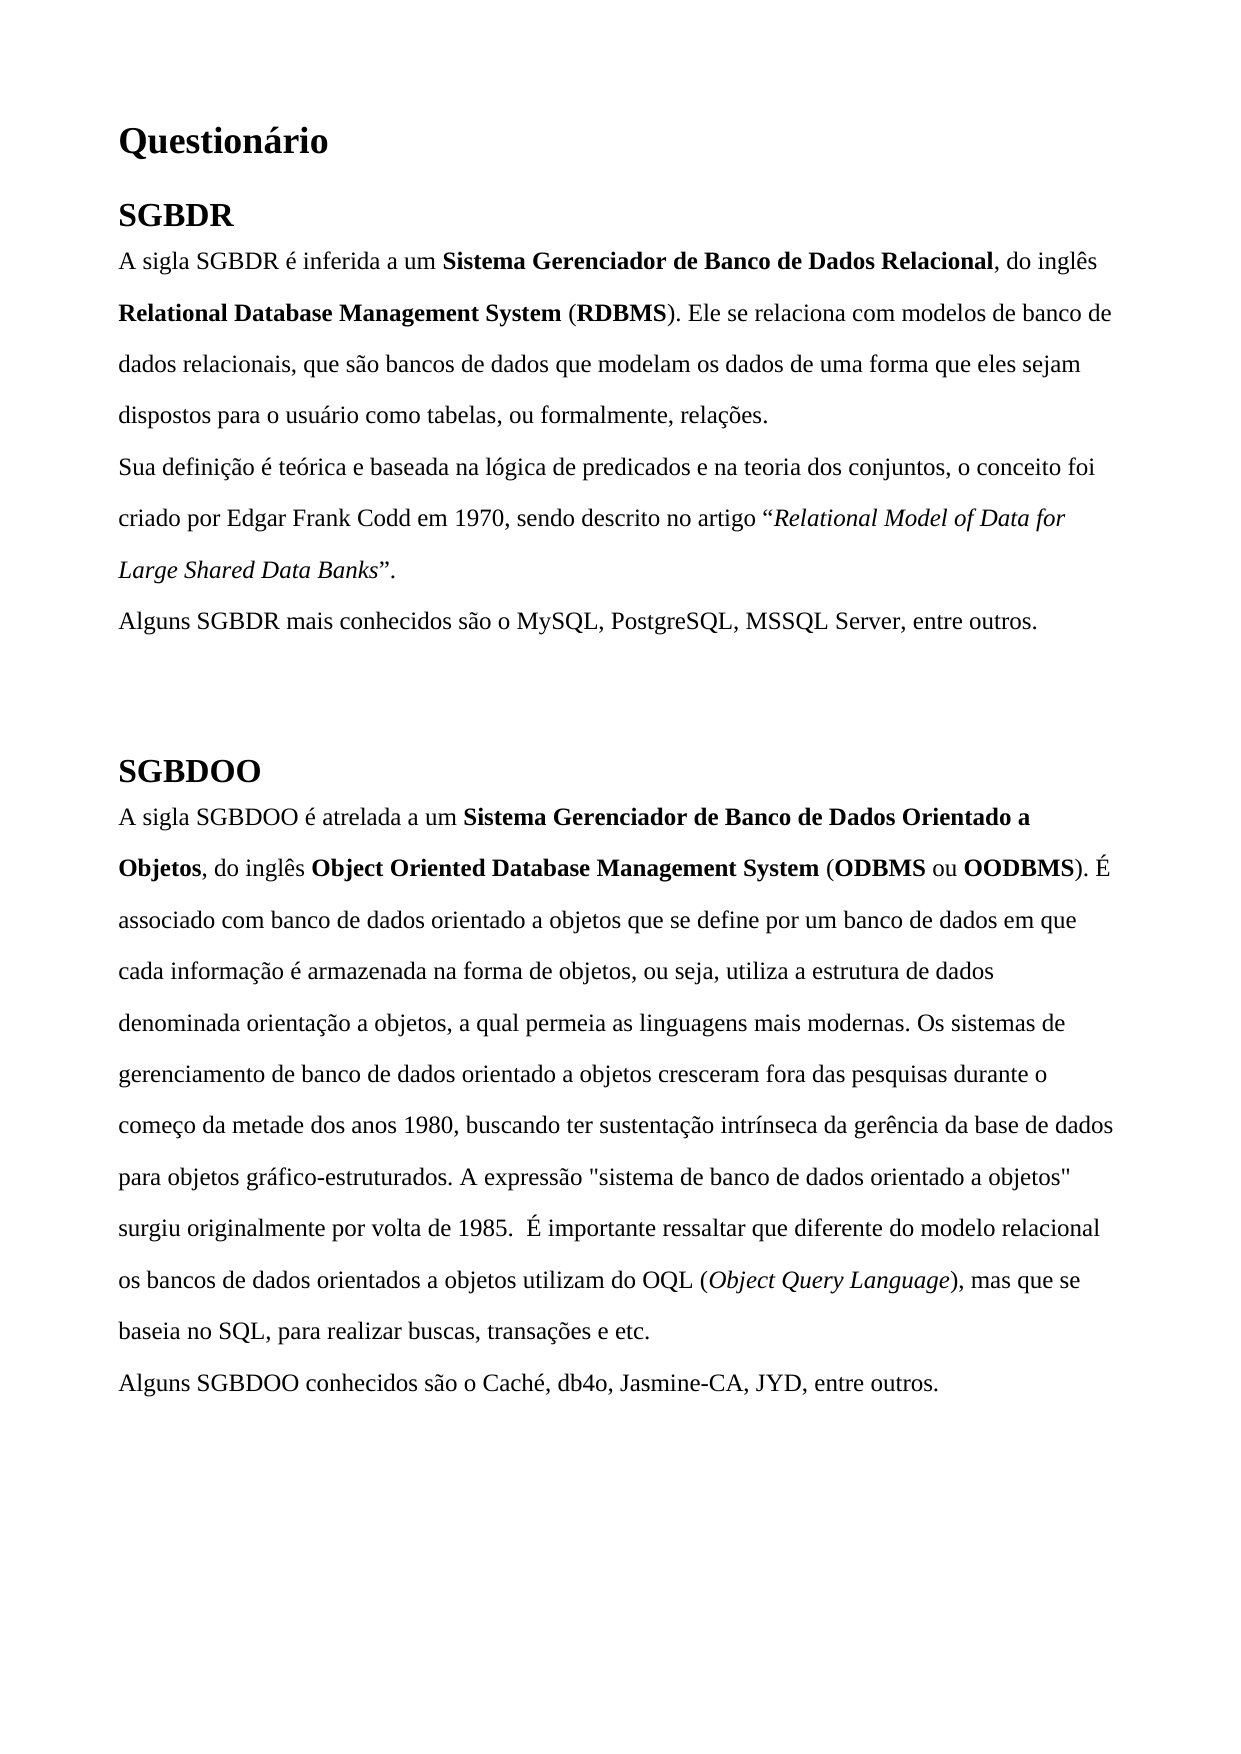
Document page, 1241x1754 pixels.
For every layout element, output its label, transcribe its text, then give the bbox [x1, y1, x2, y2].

text A sigla SGBDR é inferida a um Sistema Gerenciador de Banco de Dados Relacional, do inglês Relational Database Management System (RDBMS). Ele se relaciona com modelos de banco de dados relacionais, que são bancos de dados que modelam os dados de uma forma que eles sejam dispostos para o usuário como tabelas, ou formalmente, relações. [118, 246, 1122, 429]
subtitle SGBDOO [118, 751, 1122, 789]
text Sua definição é teórica e baseada na lógica de predicados e na teoria dos conjuntos, o conceito foi criado por Edgar Frank Codd em 1970, sendo descrito no artigo “Relational Model of Data for Large Shared Data Banks”. [118, 452, 1122, 584]
subtitle Questionário [118, 118, 1122, 162]
text Alguns SGBDOO conhecidos são o Caché, db4o, Jasmine-CA, JYD, entre outros. [118, 1368, 1122, 1397]
text Alguns SGBDR mais conhecidos são o MySQL, PostgreSQL, MSSQL Server, entre outros. [118, 606, 1122, 635]
subtitle SGBDR [118, 195, 1122, 234]
text A sigla SGBDOO é atrelada a um Sistema Gerenciador de Banco de Dados Orientado a Objetos, do inglês Object Oriented Database Management System (ODBMS ou OODBMS). É associado com banco de dados orientado a objetos que se define por um banco de dados em que cada informação é armazenada na forma de objetos, ou seja, utiliza a estrutura de dados denominada orientação a objetos, a qual permeia as linguagens mais modernas. Os sistemas de gerenciamento de banco de dados orientado a objetos cresceram fora das pesquisas durante o começo da metade dos anos 1980, buscando ter sustentação intrínseca da gerência da base de dados para objetos gráfico-estruturados. A expressão "sistema de banco de dados orientado a objetos" surgiu originalmente por volta de 1985. É importante ressaltar que diferente do modelo relacional os bancos de dados orientados a objetos utilizam do OQL (Object Query Language), mas que se baseia no SQL, para realizar buscas, transações e etc. [118, 802, 1122, 1345]
